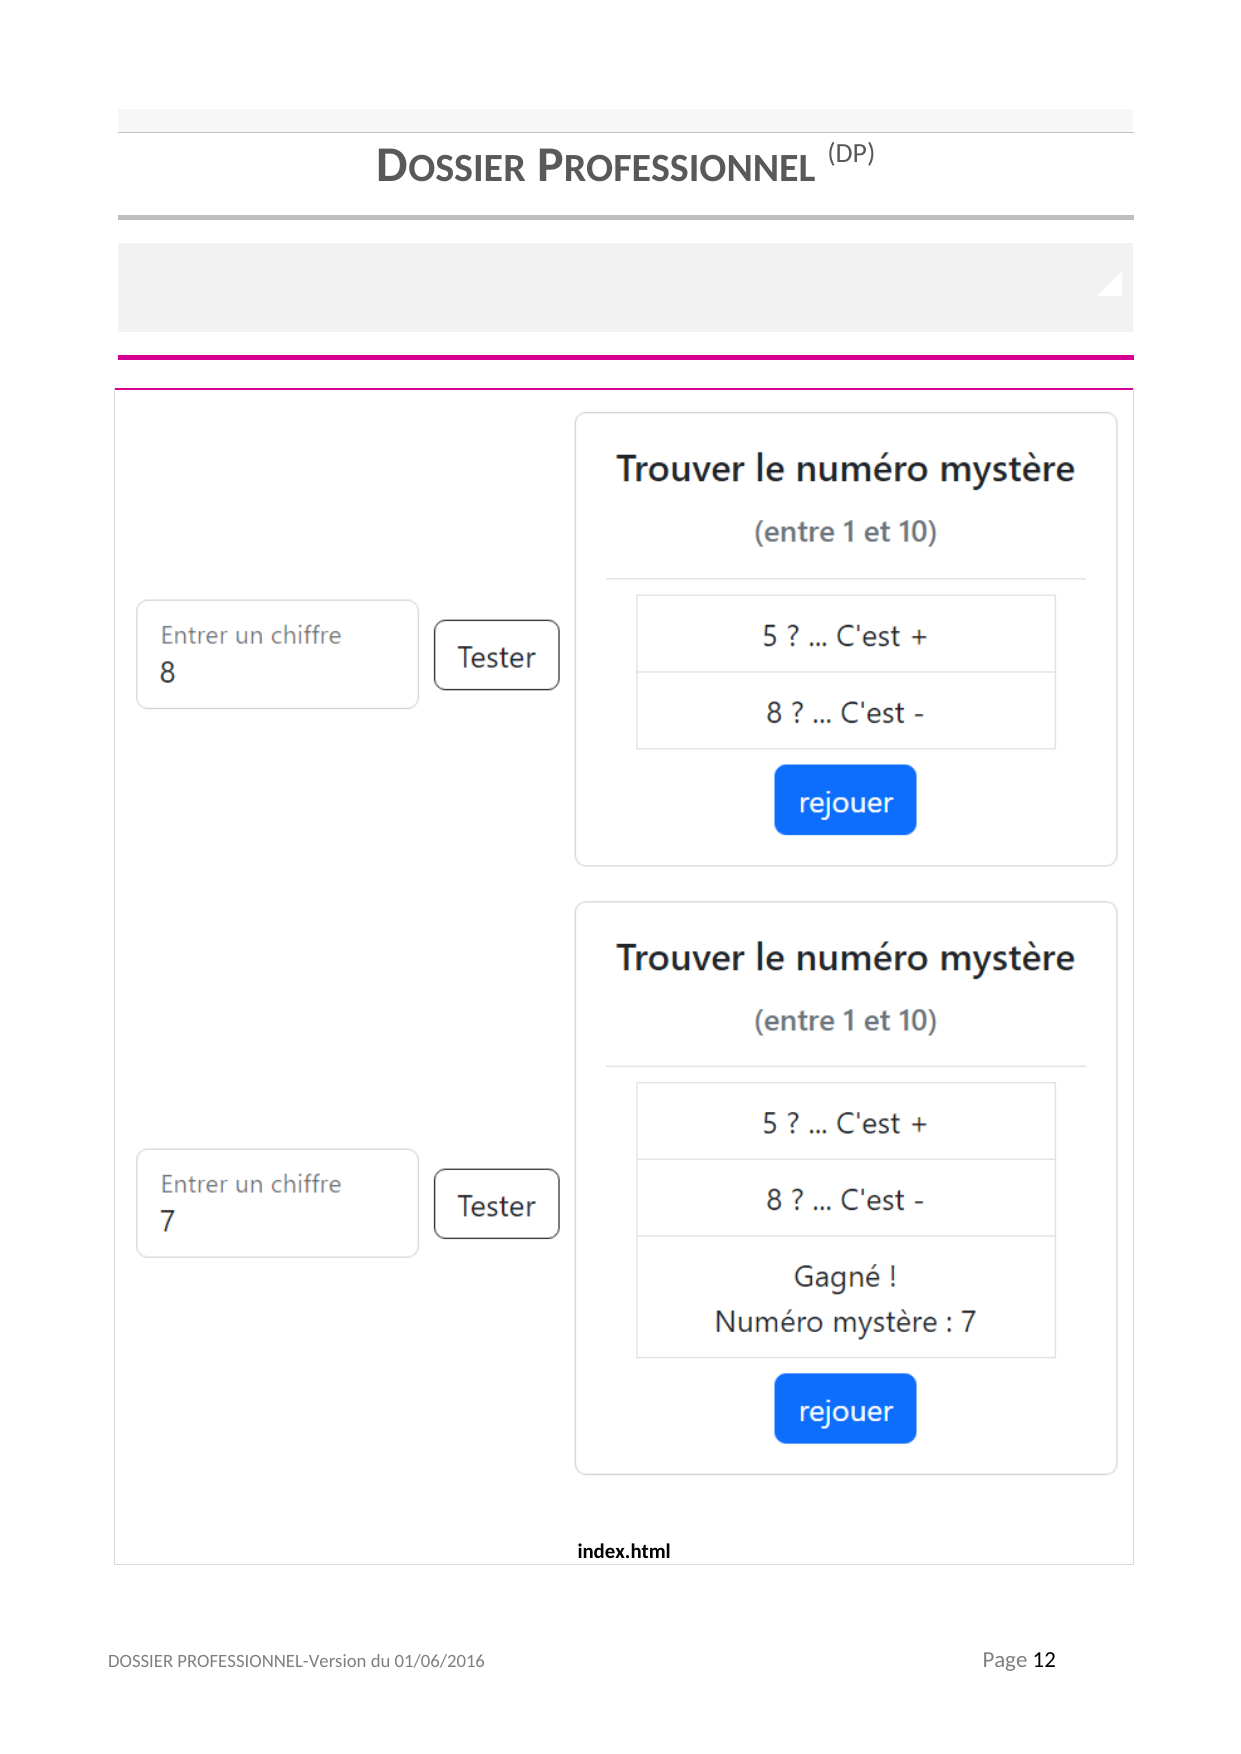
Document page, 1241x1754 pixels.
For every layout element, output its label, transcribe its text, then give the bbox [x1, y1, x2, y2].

picture [125, 890, 1129, 1489]
picture [125, 402, 1129, 878]
table_cell index.html [115, 390, 1133, 1564]
